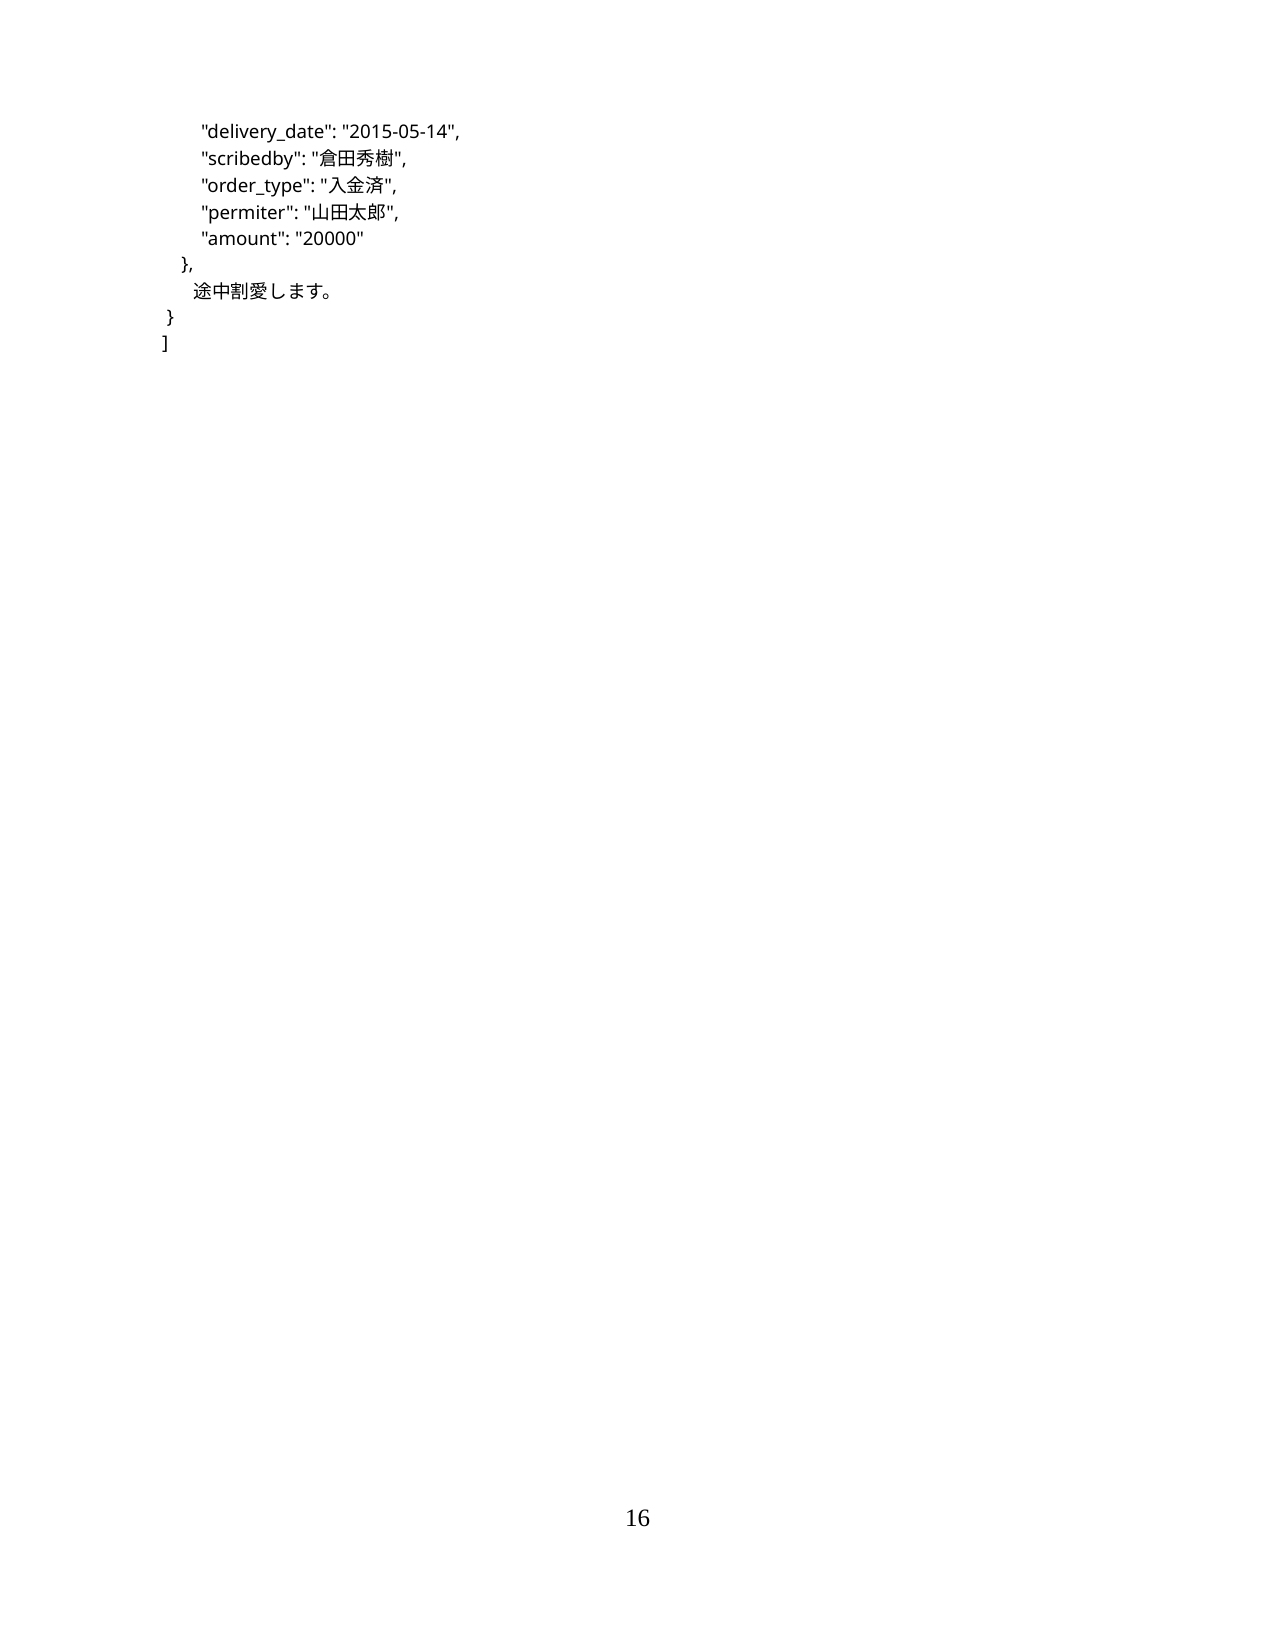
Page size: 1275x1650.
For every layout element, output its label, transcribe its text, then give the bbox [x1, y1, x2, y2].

text "permiter": "山田太郎", [140, 198, 1157, 225]
text "delivery_date": "2015-05-14", [140, 118, 1157, 144]
text ] [140, 329, 1157, 354]
text }, [140, 251, 1157, 276]
text "scribedby": "倉田秀樹", [140, 144, 1157, 171]
text 途中割愛します。 [140, 276, 1157, 303]
text } [140, 303, 1157, 329]
text "order_type": "入金済", [140, 171, 1157, 198]
text "amount": "20000" [140, 225, 1157, 251]
